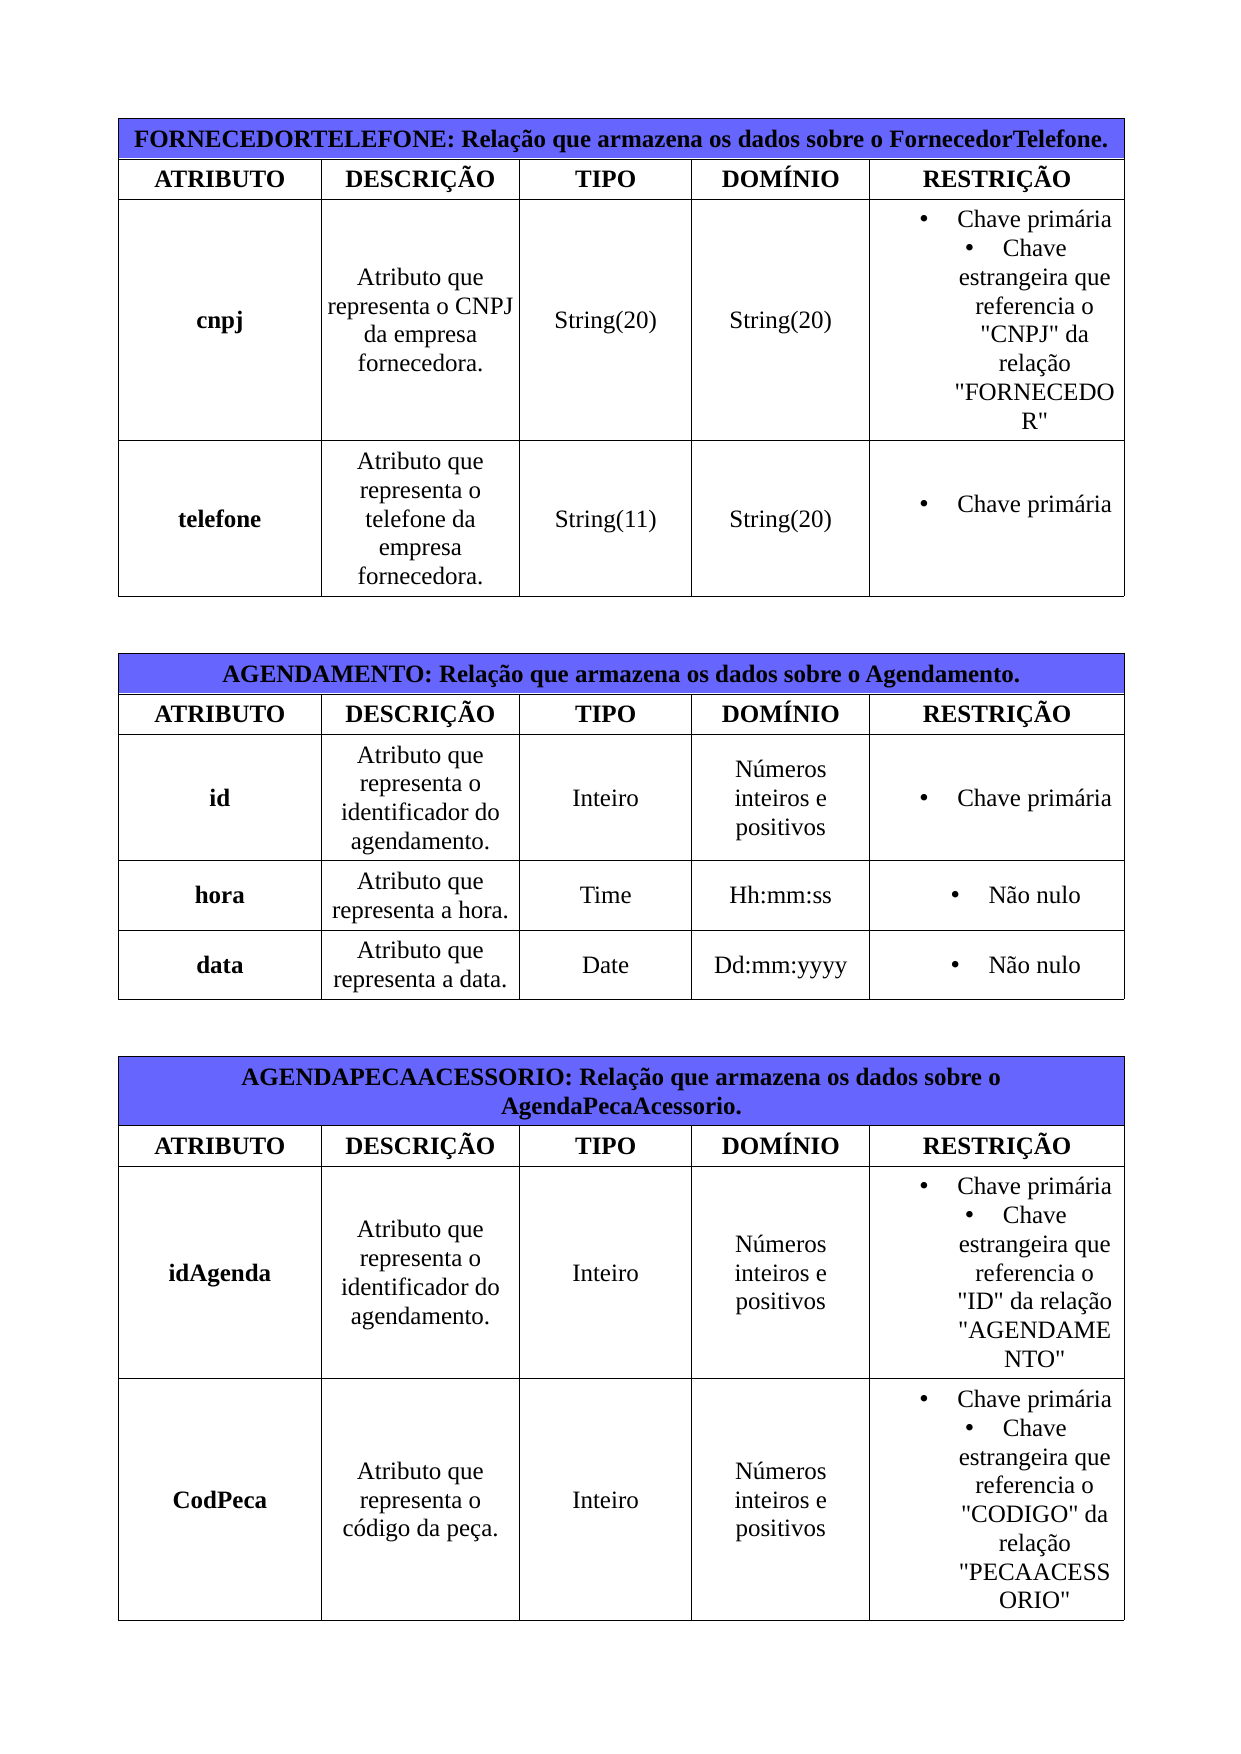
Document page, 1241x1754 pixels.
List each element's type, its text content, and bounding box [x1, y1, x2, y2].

table_cell Atributo que representa o código da peça. [322, 1379, 519, 1620]
table_cell TIPO [520, 1126, 691, 1166]
table_cell String(20) [692, 441, 869, 596]
table_cell Atributo que representa a data. [322, 931, 519, 998]
table_cell DOMÍNIO [692, 695, 869, 734]
table_cell DESCRIÇÃO [322, 1126, 519, 1166]
table_cell DESCRIÇÃO [322, 160, 519, 199]
table_cell cnpj [119, 200, 321, 440]
table_cell TIPO [520, 695, 691, 734]
table_cell String(20) [692, 200, 869, 440]
table_cell Time [520, 861, 691, 929]
table_cell Atributo que representa o telefone da empresa fornecedora. [322, 441, 519, 596]
table_cell Inteiro [520, 1167, 691, 1378]
table_cell telefone [119, 441, 321, 596]
table_cell ATRIBUTO [119, 695, 321, 734]
table_cell Atributo que representa o identificador do agendamento. [322, 1167, 519, 1378]
table_cell DOMÍNIO [692, 1126, 869, 1166]
table_cell Números inteiros e positivos [692, 1379, 869, 1620]
table_cell Atributo que representa o identificador do agendamento. [322, 735, 519, 860]
table_cell id [119, 735, 321, 860]
table_cell TIPO [520, 160, 691, 199]
table_cell Inteiro [520, 735, 691, 860]
table_cell Chave primária Chave estrangeira que referencia o "CODIGO" da relação "PECAACESSORIO" [870, 1379, 1124, 1620]
table_cell Inteiro [520, 1379, 691, 1620]
table_cell RESTRIÇÃO [870, 160, 1124, 199]
table_cell String(20) [520, 200, 691, 440]
table_cell DOMÍNIO [692, 160, 869, 199]
table_cell ATRIBUTO [119, 1126, 321, 1166]
table_cell Atributo que representa o CNPJ da empresa fornecedora. [322, 200, 519, 440]
table_cell Chave primária [870, 441, 1124, 596]
table_cell Não nulo [870, 931, 1124, 998]
table_cell ATRIBUTO [119, 160, 321, 199]
table_header FORNECEDORTELEFONE: Relação que armazena os dados sobre o FornecedorTelefone. [119, 119, 1124, 158]
table_cell RESTRIÇÃO [870, 695, 1124, 734]
table_cell RESTRIÇÃO [870, 1126, 1124, 1166]
table_cell Chave primária Chave estrangeira que referencia o "CNPJ" da relação "FORNECEDOR" [870, 200, 1124, 440]
table_cell Números inteiros e positivos [692, 1167, 869, 1378]
table_header AGENDAPECAACESSORIO: Relação que armazena os dados sobre o AgendaPecaAcessorio. [119, 1057, 1124, 1125]
table_cell CodPeca [119, 1379, 321, 1620]
table_cell Dd:mm:yyyy [692, 931, 869, 998]
table_cell Hh:mm:ss [692, 861, 869, 929]
table_cell Chave primária Chave estrangeira que referencia o "ID" da relação "AGENDAMENTO" [870, 1167, 1124, 1378]
table_cell Atributo que representa a hora. [322, 861, 519, 929]
table_cell hora [119, 861, 321, 929]
table_header AGENDAMENTO: Relação que armazena os dados sobre o Agendamento. [119, 654, 1124, 693]
table_cell DESCRIÇÃO [322, 695, 519, 734]
table_cell idAgenda [119, 1167, 321, 1378]
table_cell Chave primária [870, 735, 1124, 860]
table_cell String(11) [520, 441, 691, 596]
table_cell Não nulo [870, 861, 1124, 929]
table_cell Números inteiros e positivos [692, 735, 869, 860]
table_cell Date [520, 931, 691, 998]
table_cell data [119, 931, 321, 998]
